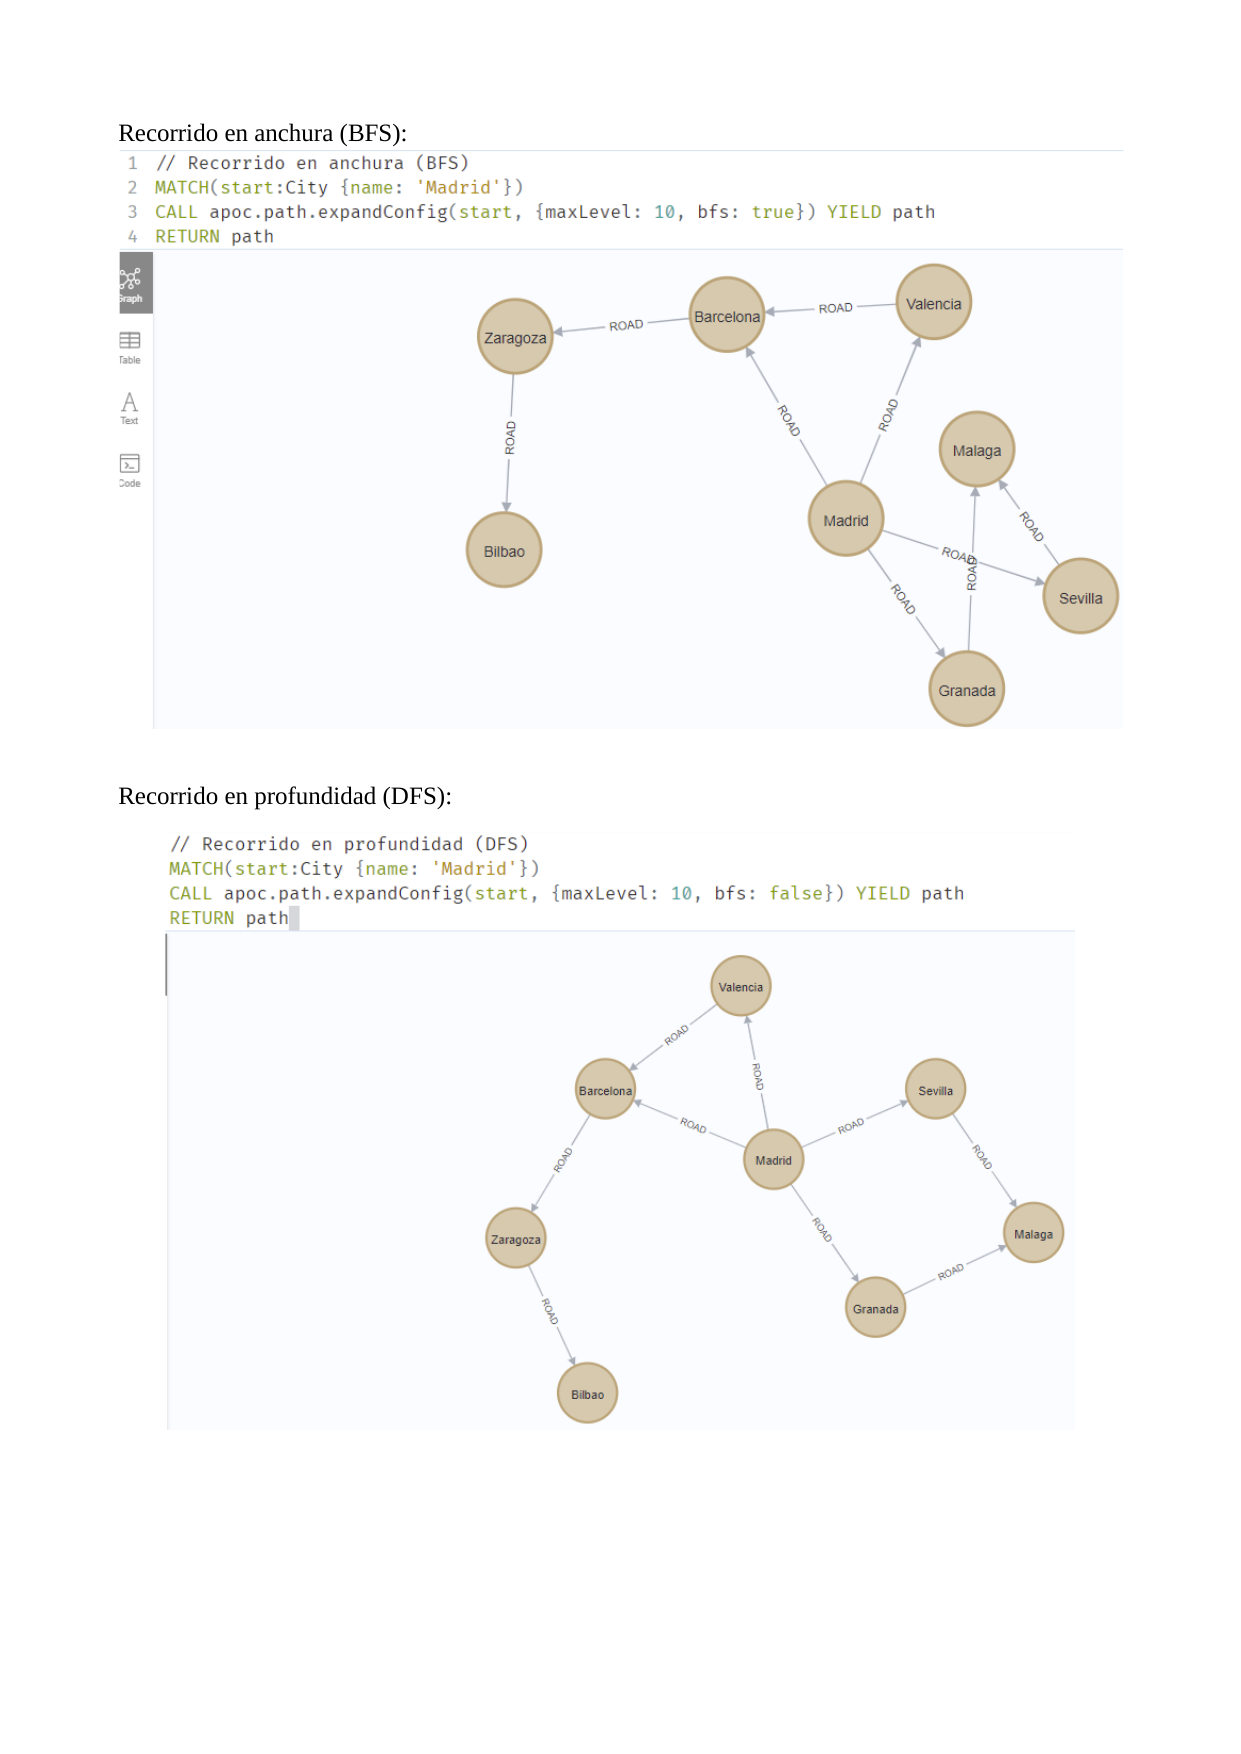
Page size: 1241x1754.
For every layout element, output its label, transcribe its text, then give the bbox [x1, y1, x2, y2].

picture [119, 150, 1124, 729]
text Recorrido en profundidad (DFS): [118, 781, 1122, 810]
picture [165, 832, 1075, 1430]
text Recorrido en anchura (BFS): [118, 118, 1122, 147]
